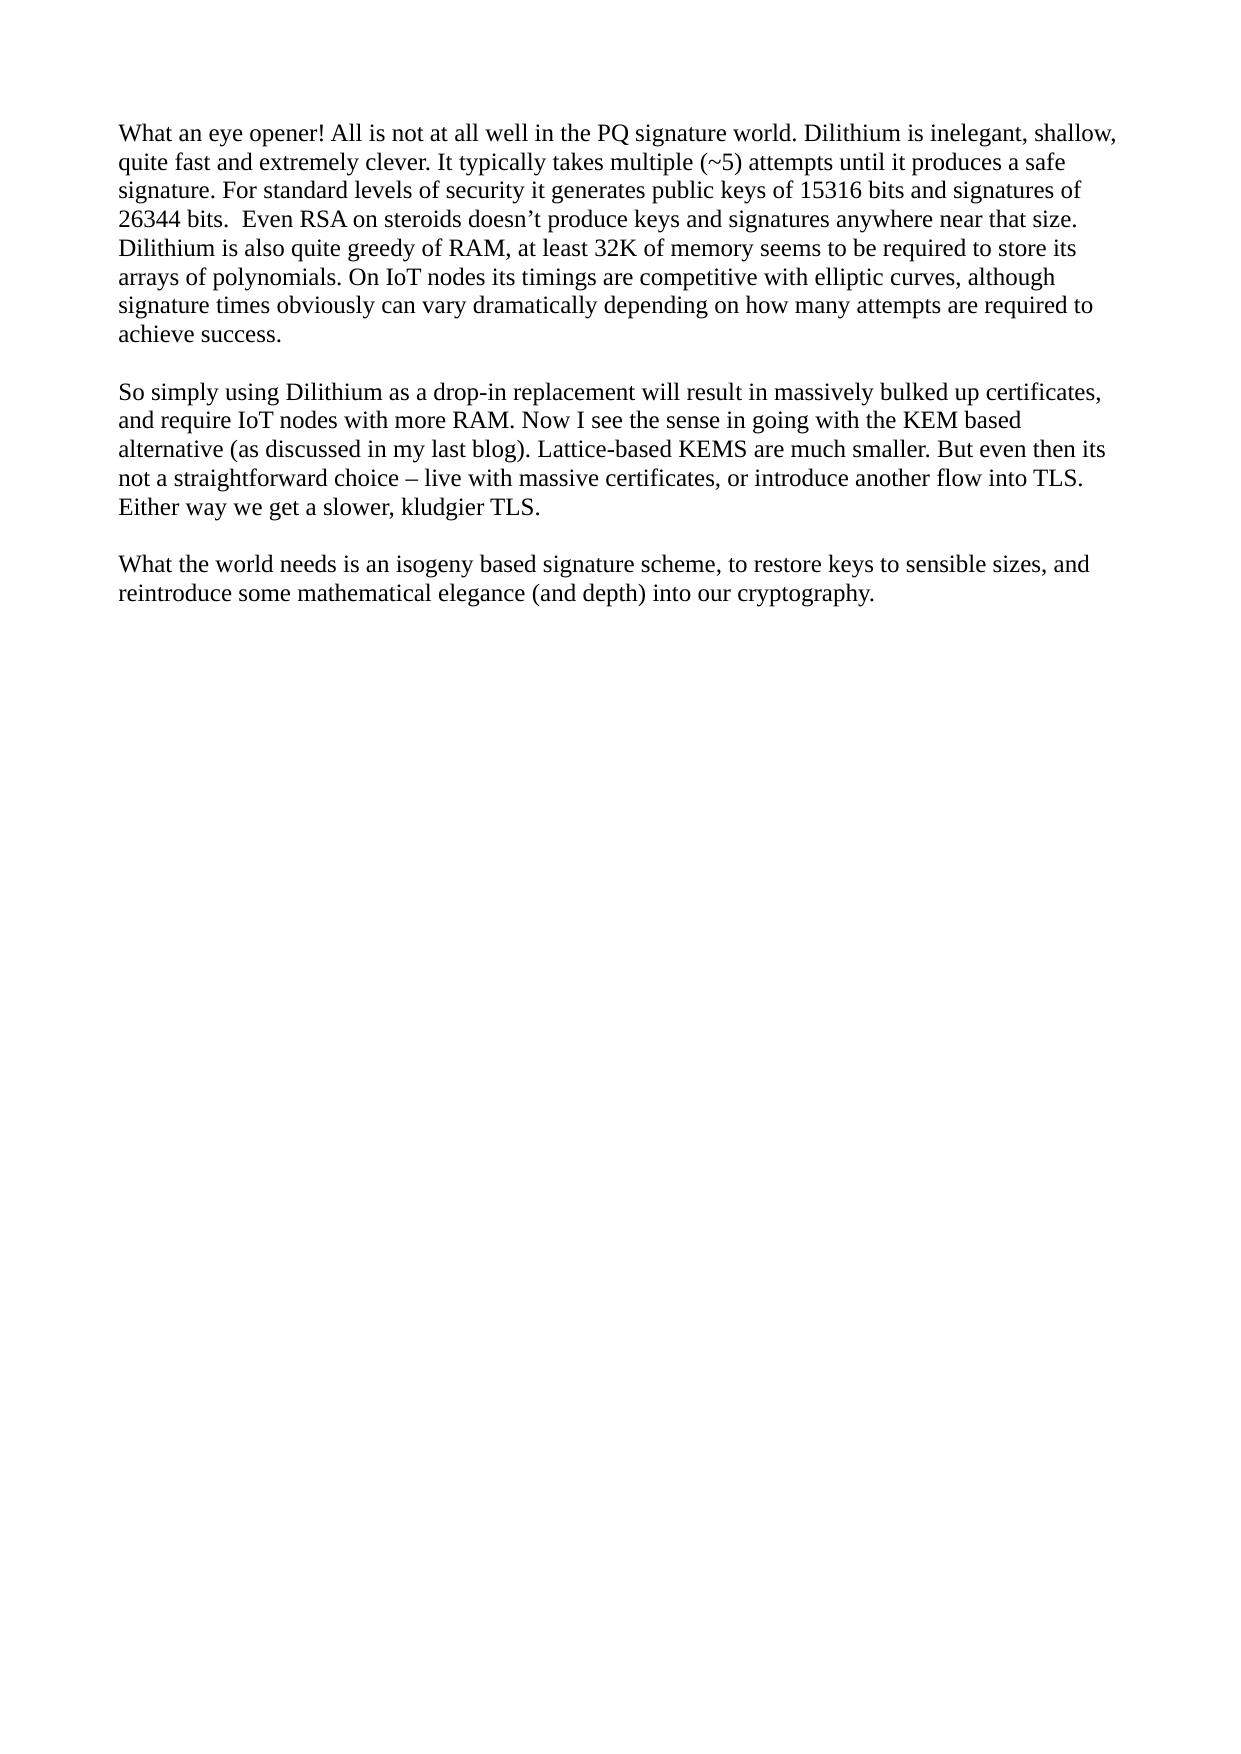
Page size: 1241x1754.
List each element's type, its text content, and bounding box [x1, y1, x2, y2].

text So simply using Dilithium as a drop-in replacement will result in massively bulked up certificates, and require IoT nodes with more RAM. Now I see the sense in going with the KEM based alternative (as discussed in my last blog). Lattice-based KEMS are much smaller. But even then its not a straightforward choice – live with massive certificates, or introduce another flow into TLS. Either way we get a slower, kludgier TLS. [118, 377, 1122, 521]
text What the world needs is an isogeny based signature scheme, to restore keys to sensible sizes, and reintroduce some mathematical elegance (and depth) into our cryptography. [118, 549, 1122, 607]
text What an eye opener! All is not at all well in the PQ signature world. Dilithium is inelegant, shallow, quite fast and extremely clever. It typically takes multiple (~5) attempts until it produces a safe signature. For standard levels of security it generates public keys of 15316 bits and signatures of 26344 bits. Even RSA on steroids doesn’t produce keys and signatures anywhere near that size. Dilithium is also quite greedy of RAM, at least 32K of memory seems to be required to store its arrays of polynomials. On IoT nodes its timings are competitive with elliptic curves, although signature times obviously can vary dramatically depending on how many attempts are required to achieve success. [118, 118, 1122, 348]
